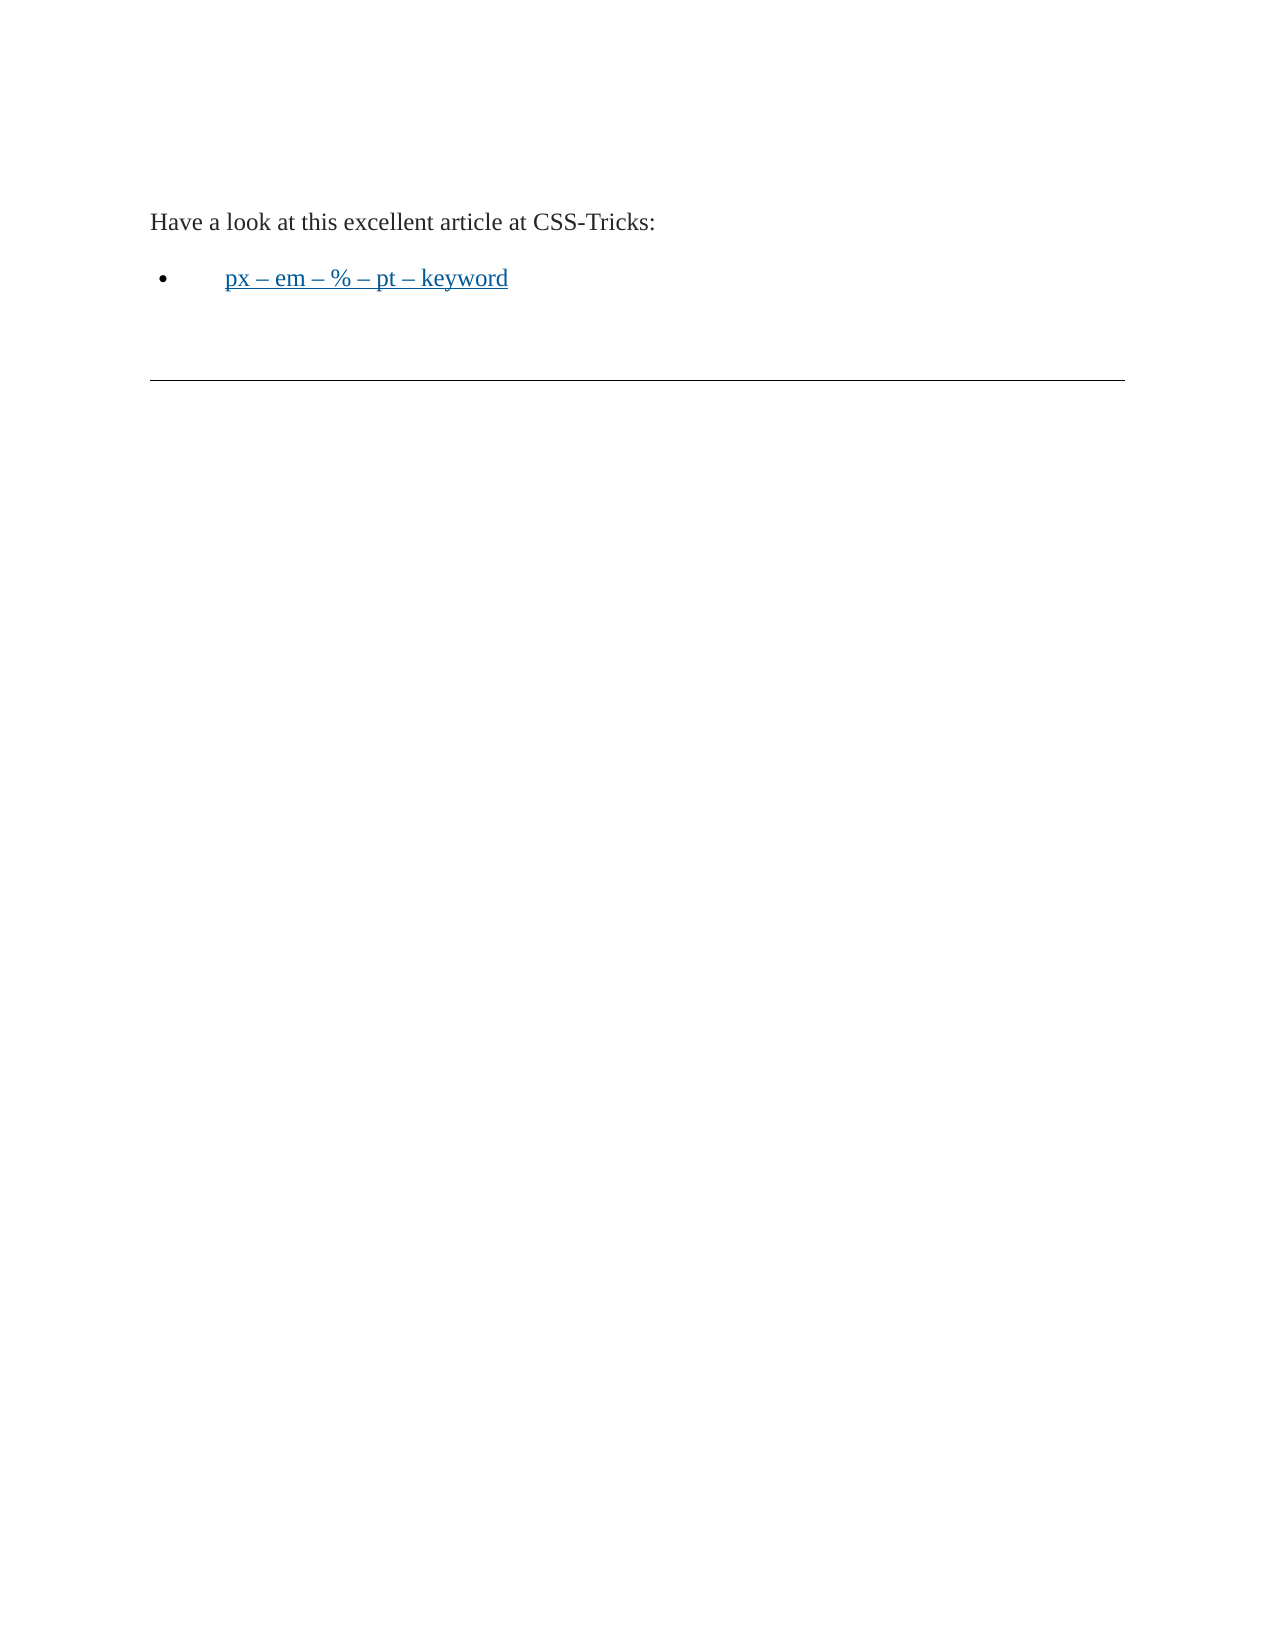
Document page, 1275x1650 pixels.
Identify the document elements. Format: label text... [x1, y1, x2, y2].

text Have a look at this excellent article at CSS-Tricks: [150, 206, 1125, 236]
list px – em – % – pt – keyword [159, 261, 1125, 292]
